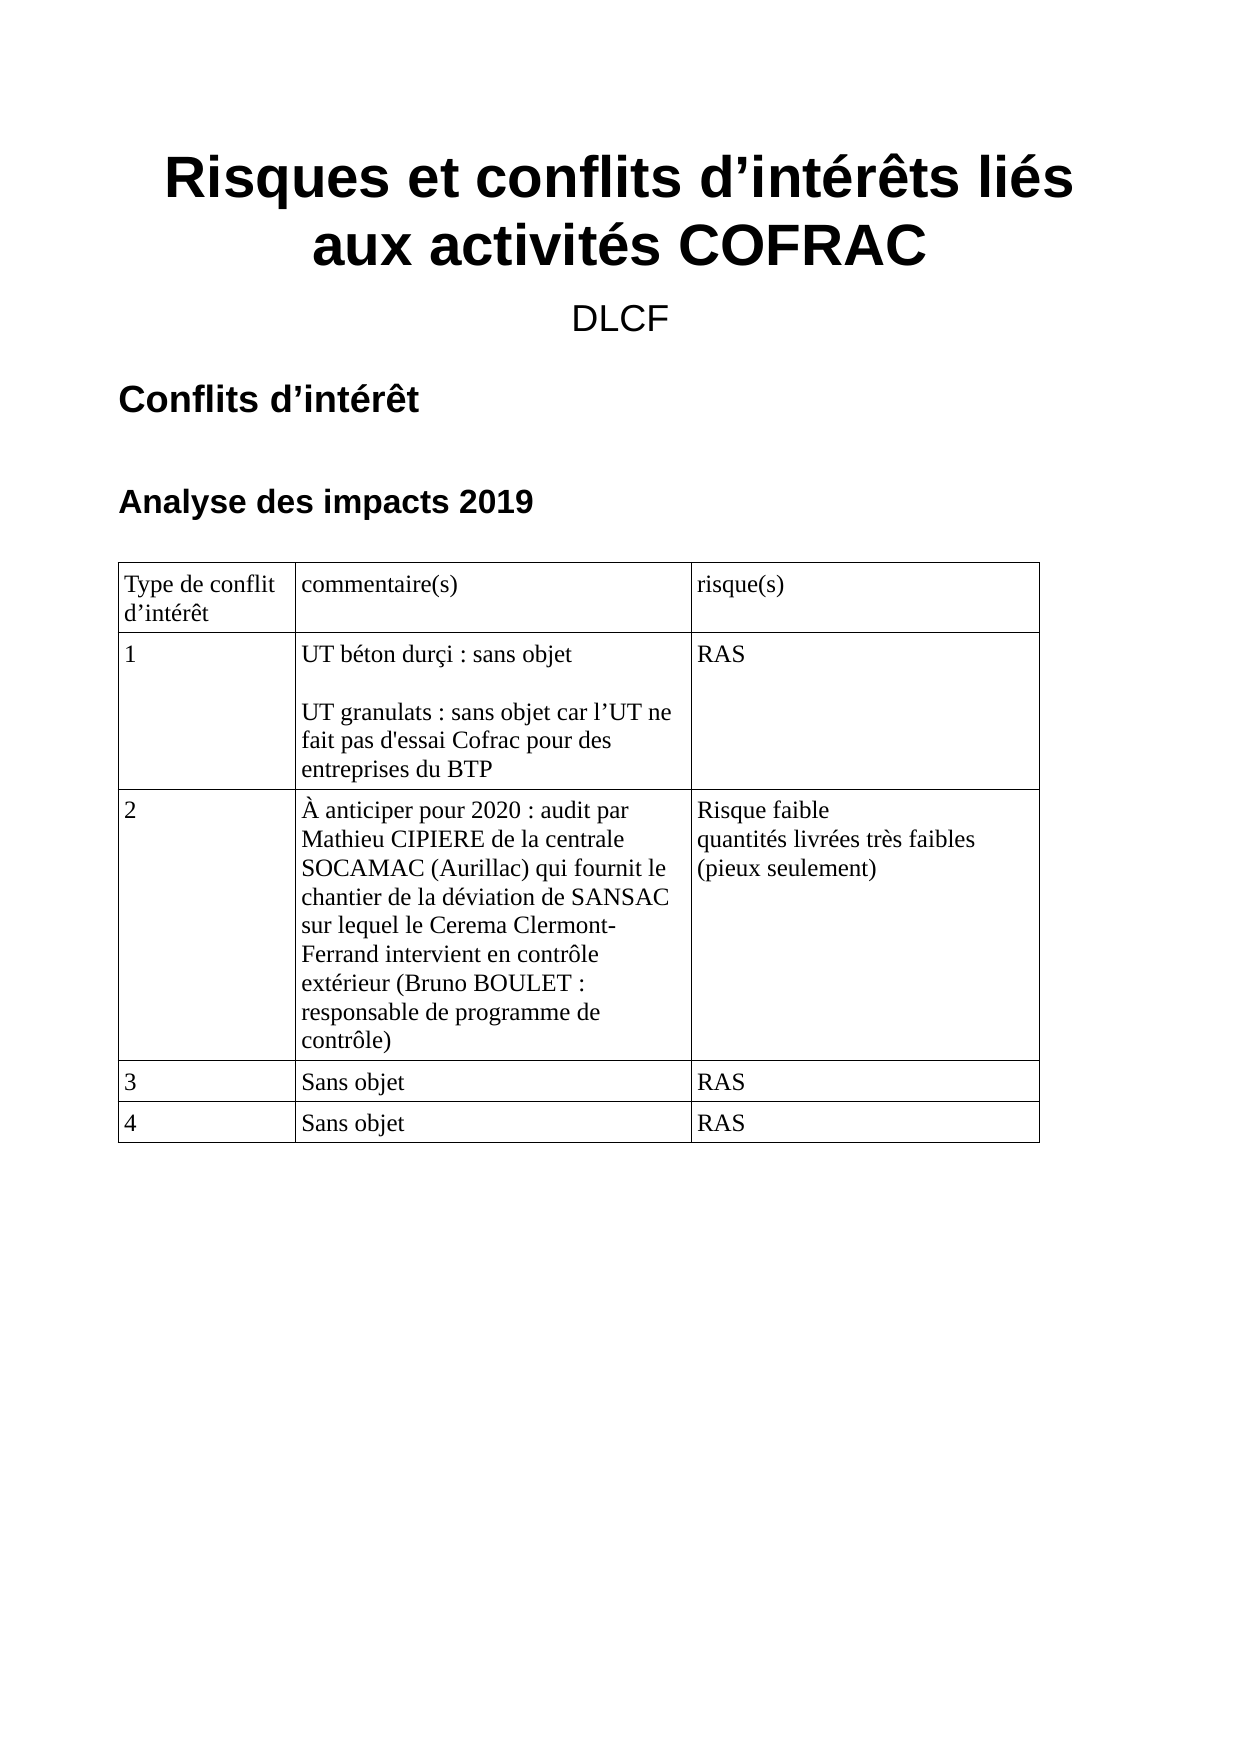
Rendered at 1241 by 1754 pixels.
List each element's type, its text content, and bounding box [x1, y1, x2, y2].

table_cell 2 [119, 790, 295, 1060]
table_cell 1 [119, 633, 295, 788]
table_cell RAS [692, 633, 1039, 788]
table_cell 4 [119, 1102, 295, 1142]
table_cell UT béton durçi : sans objet UT granulats : sans objet car l’UT ne fait pas d'essai Cofrac pour des entreprises du BTP [296, 633, 691, 788]
table_cell 3 [119, 1061, 295, 1101]
table_header risque(s) [692, 563, 1039, 632]
table_cell RAS [692, 1061, 1039, 1101]
title Risques et conflits d’intérêts liés aux activités COFRAC [118, 143, 1122, 277]
subtitle Analyse des impacts 2019 [118, 482, 1122, 521]
table_header Type de conflit d’intérêt [119, 563, 295, 632]
subtitle Conflits d’intérêt [118, 377, 1122, 420]
table_cell À anticiper pour 2020 : audit par Mathieu CIPIERE de la centrale SOCAMAC (Aurillac) qui fournit le chantier de la déviation de SANSAC sur lequel le Cerema Clermont-Ferrand intervient en contrôle extérieur (Bruno BOULET : responsable de programme de contrôle) [296, 790, 691, 1060]
table_cell Sans objet [296, 1061, 691, 1101]
table_cell Risque faible quantités livrées très faibles (pieux seulement) [692, 790, 1039, 1060]
table_cell Sans objet [296, 1102, 691, 1142]
table_cell RAS [692, 1102, 1039, 1142]
subtitle DLCF [118, 296, 1122, 339]
table_header commentaire(s) [296, 563, 691, 632]
